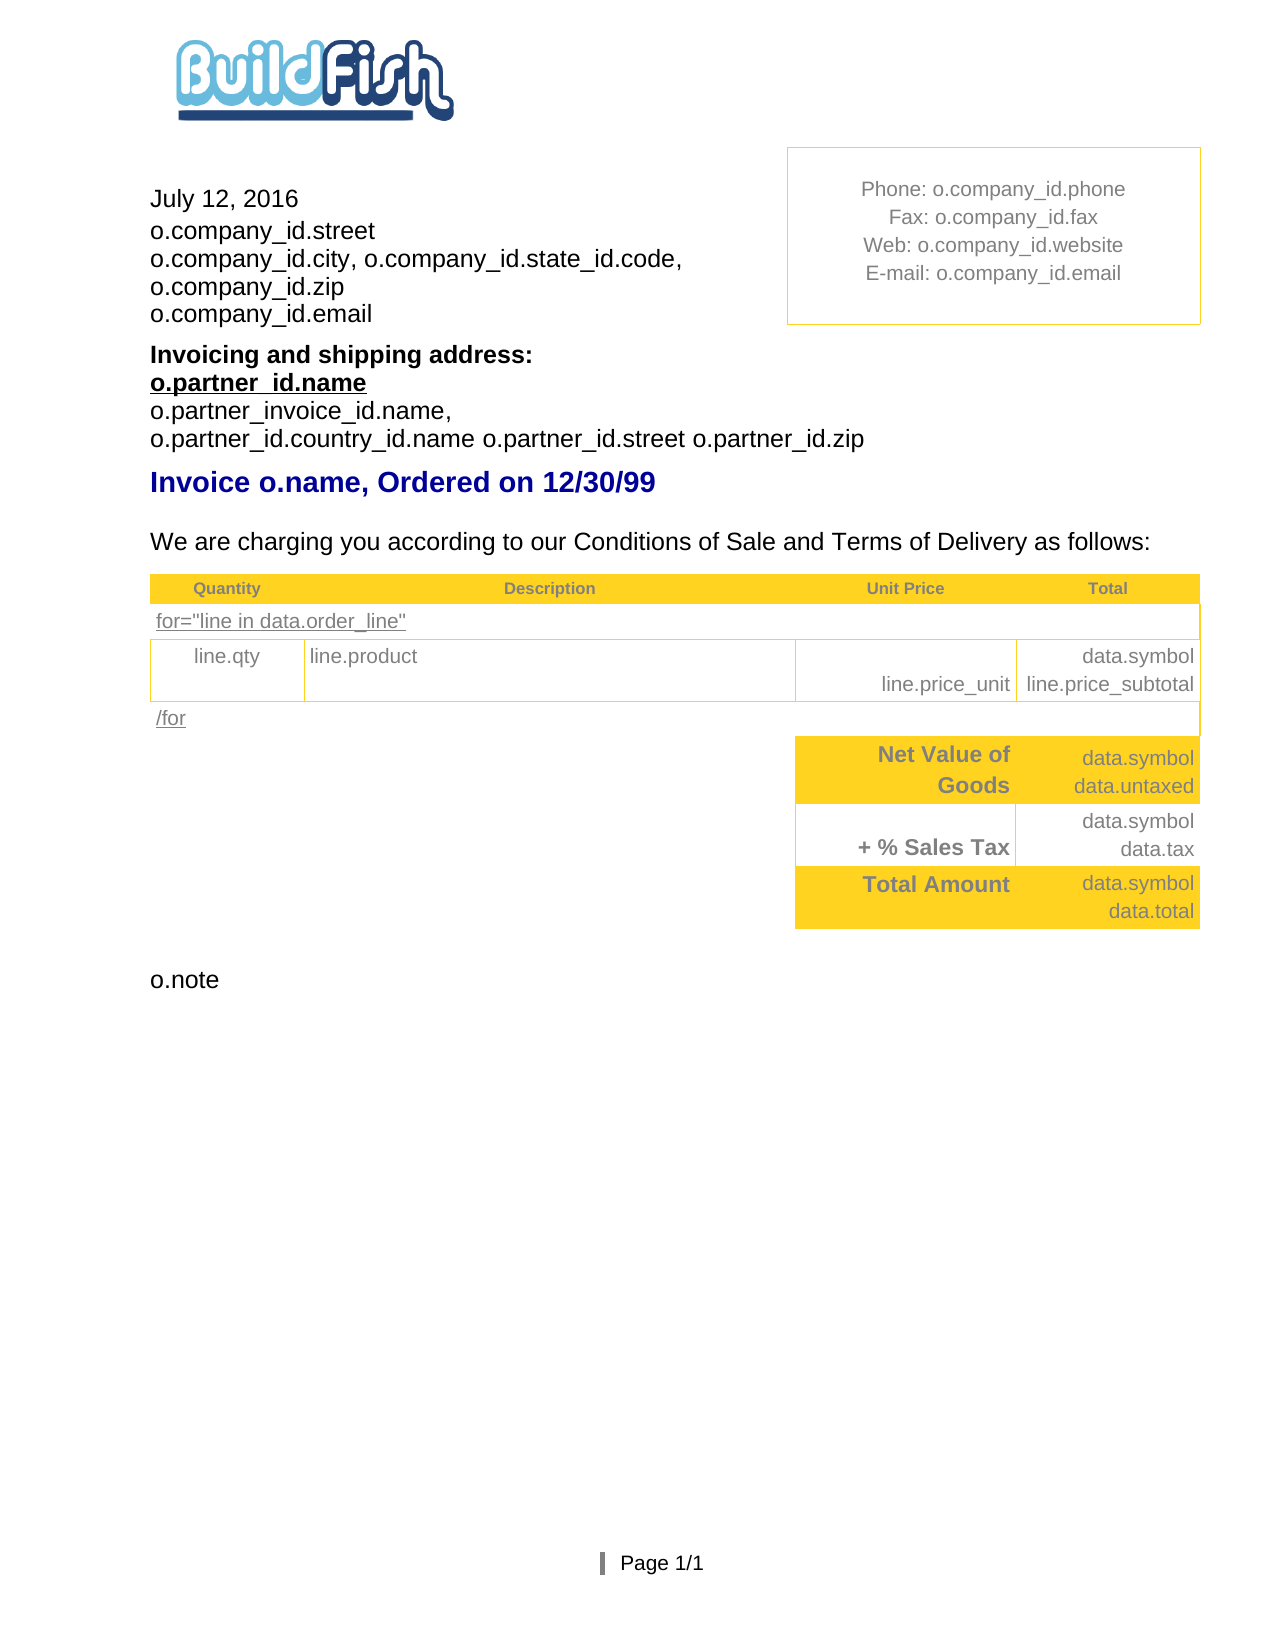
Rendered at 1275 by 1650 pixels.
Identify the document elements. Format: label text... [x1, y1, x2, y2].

table_header Description [304, 574, 795, 604]
table_cell [304, 866, 795, 929]
table_cell line.qty [151, 640, 304, 701]
table_cell data.symbol data.untaxed [1016, 736, 1200, 804]
picture [168, 18, 460, 142]
table_cell line.product [305, 640, 795, 701]
table_cell [150, 804, 304, 866]
table_cell + % Sales Tax [796, 804, 1015, 866]
text o.note [150, 966, 1200, 994]
table_cell /for [150, 702, 1199, 736]
text o.company_id.city, o.company_id.state_id.code, o.company_id.zip [150, 244, 787, 300]
table_cell [150, 736, 304, 804]
text Invoicing and shipping address: [150, 341, 1200, 369]
table_cell data.symbol data.tax [1016, 804, 1200, 866]
text o.partner_invoice_id.name, [150, 397, 1200, 424]
table_cell [150, 866, 304, 929]
text o.partner_id.country_id.name o.partner_id.street o.partner_id.zip [150, 424, 1200, 452]
text Phone: o.company_id.phone [789, 178, 1197, 201]
table_cell [304, 736, 795, 804]
text Invoice o.name, Ordered on 12/30/99 [150, 466, 1200, 499]
text We are charging you according to our Conditions of Sale and Terms of Delivery as follows: [150, 528, 1200, 556]
table_cell data.symbol line.price_subtotal [1017, 640, 1200, 701]
text o.company_id.street [150, 217, 787, 244]
text Fax: o.company_id.fax [789, 206, 1197, 229]
table_cell line.price_unit [796, 640, 1016, 701]
text Web: o.company_id.website [789, 233, 1197, 257]
table_cell Net Value of Goods [796, 736, 1015, 804]
table_header Unit Price [796, 574, 1015, 604]
table_cell data.symbol data.total [1016, 866, 1200, 929]
text o.company_id.email [150, 300, 1200, 328]
table_cell for="line in data.order_line" [150, 604, 1199, 638]
table_cell [304, 804, 795, 866]
text July 12, 2016 [150, 184, 787, 212]
table_header Quantity [150, 574, 303, 604]
text o.partner_id.name [150, 369, 1200, 397]
table_cell Total Amount [796, 866, 1015, 929]
text E-mail: o.company_id.email [789, 261, 1197, 284]
table_header Total [1016, 574, 1200, 604]
